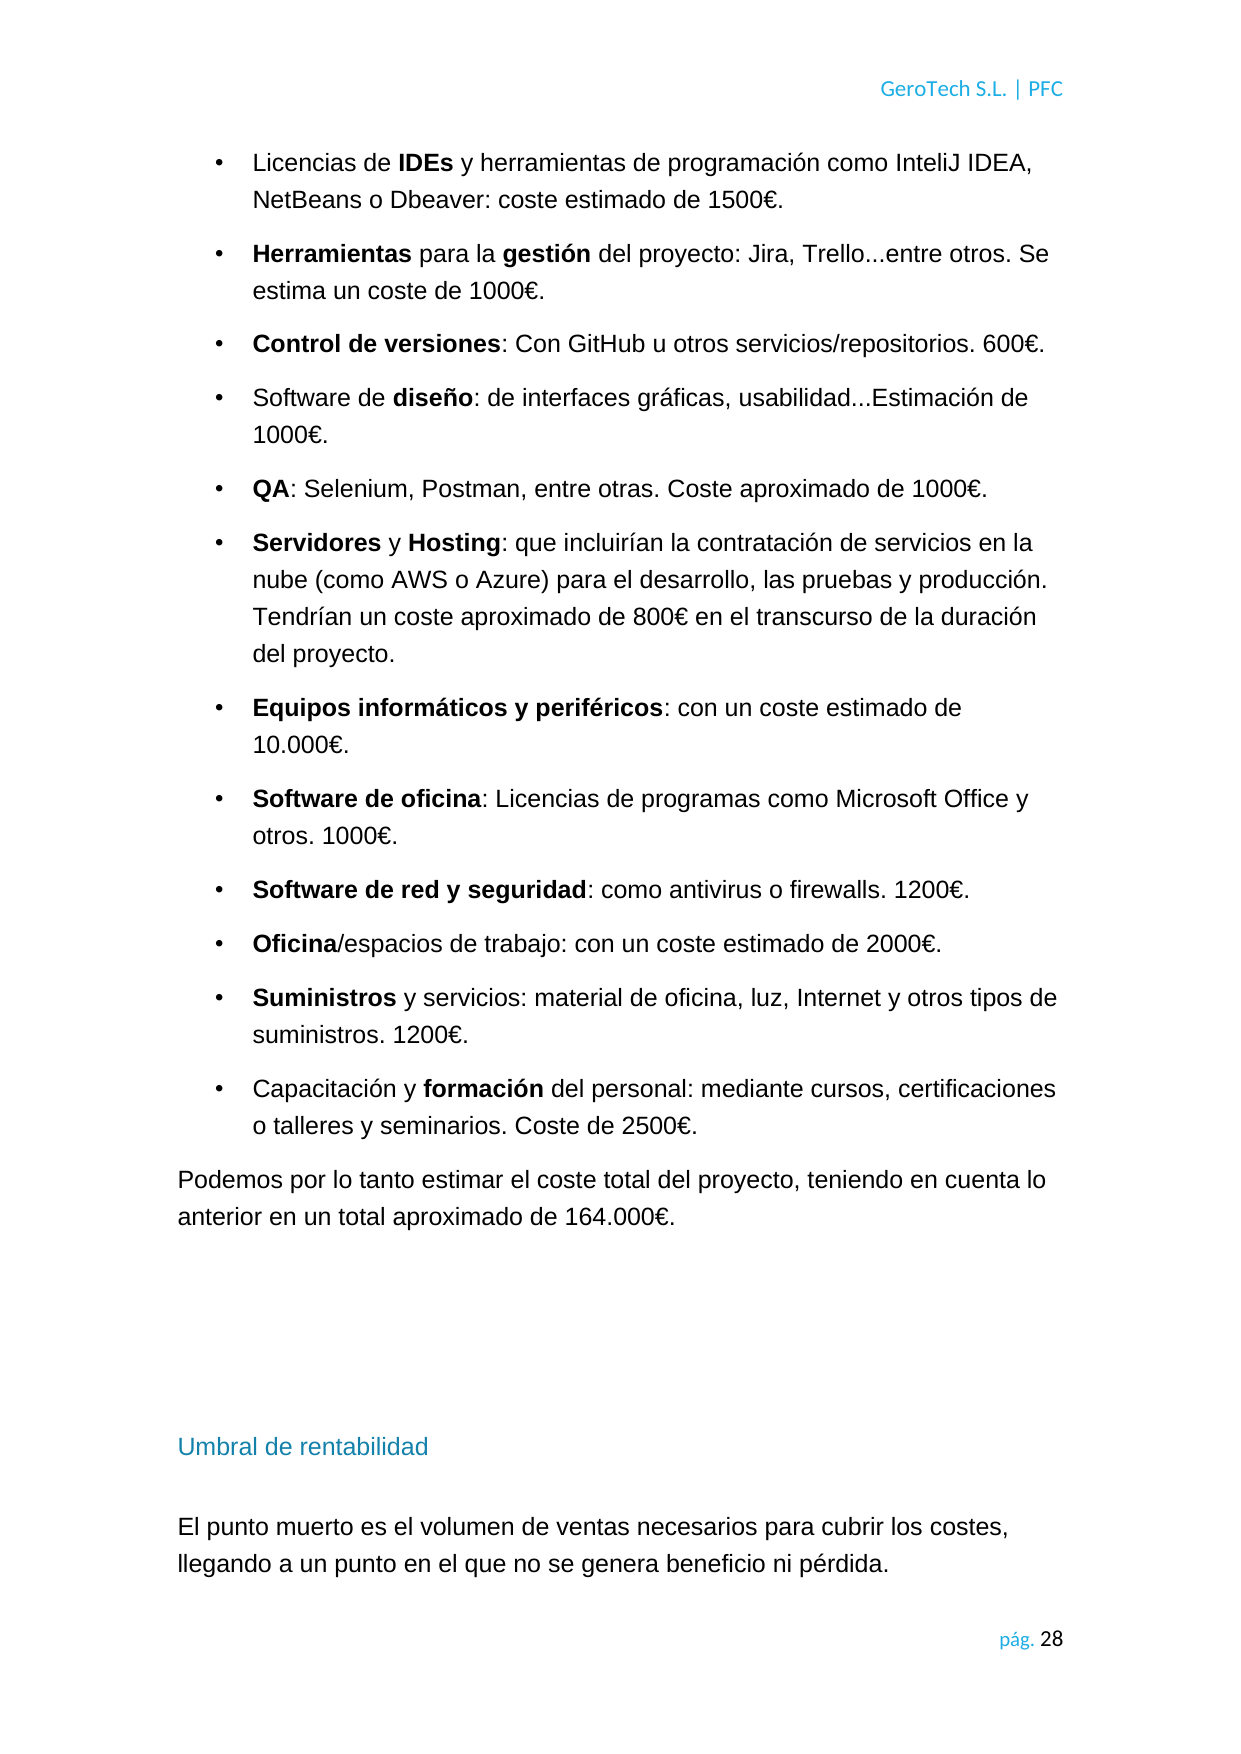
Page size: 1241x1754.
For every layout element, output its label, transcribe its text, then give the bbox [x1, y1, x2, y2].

list QA: Selenium, Postman, entre otras. Coste aproximado de 1000€. [215, 474, 1063, 503]
list Control de versiones: Con GitHub u otros servicios/repositorios. 600€. [215, 329, 1063, 358]
list Equipos informáticos y periféricos: con un coste estimado de 10.000€. [215, 693, 1063, 759]
list Suministros y servicios: material de oficina, luz, Internet y otros tipos de suministros. 1200€. [215, 983, 1063, 1049]
list Oficina/espacios de trabajo: con un coste estimado de 2000€. [215, 929, 1063, 958]
list Licencias de IDEs y herramientas de programación como InteliJ IDEA, NetBeans o Dbeaver: coste estimado de 1500€. [215, 148, 1063, 213]
text Podemos por lo tanto estimar el coste total del proyecto, teniendo en cuenta lo anterior en un total aproximado de 164.000€. [177, 1165, 1063, 1231]
list Servidores y Hosting: que incluirían la contratación de servicios en la nube (como AWS o Azure) para el desarrollo, las pruebas y producción. Tendrían un coste aproximado de 800€ en el transcurso de la duración del proyecto. [215, 528, 1063, 668]
list Software de diseño: de interfaces gráficas, usabilidad...Estimación de 1000€. [215, 383, 1063, 449]
subtitle Umbral de rentabilidad [177, 1432, 1063, 1461]
list Software de oficina: Licencias de programas como Microsoft Office y otros. 1000€. [215, 784, 1063, 850]
text El punto muerto es el volumen de ventas necesarios para cubrir los costes, llegando a un punto en el que no se genera beneficio ni pérdida. [177, 1512, 1063, 1577]
list Software de red y seguridad: como antivirus o firewalls. 1200€. [215, 875, 1063, 904]
list Capacitación y formación del personal: mediante cursos, certificaciones o talleres y seminarios. Coste de 2500€. [215, 1074, 1063, 1140]
list Herramientas para la gestión del proyecto: Jira, Trello...entre otros. Se estima un coste de 1000€. [215, 238, 1063, 304]
